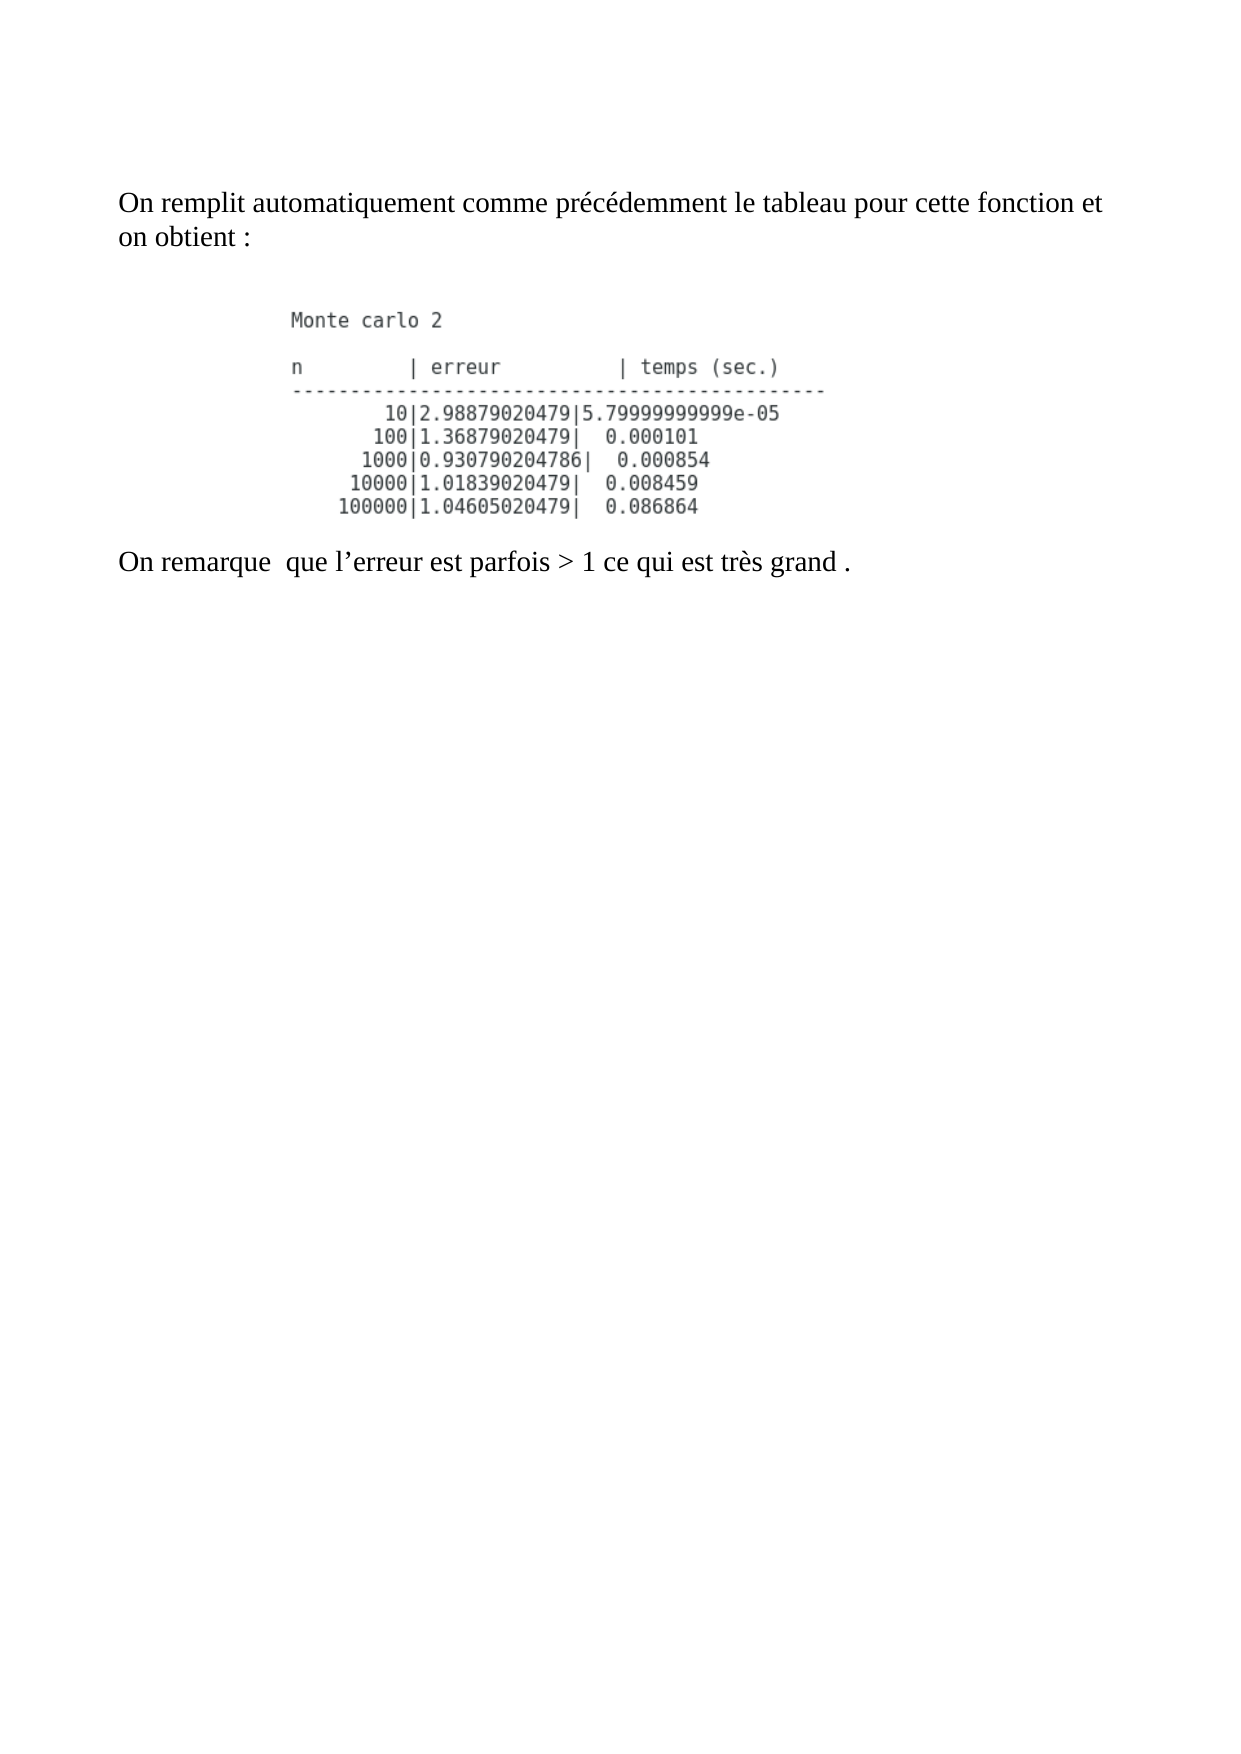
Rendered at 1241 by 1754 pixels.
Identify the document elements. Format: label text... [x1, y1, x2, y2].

text On remplit automatiquement comme précédemment le tableau pour cette fonction et on obtient : [118, 185, 1122, 252]
picture [506, 469, 831, 536]
text On remarque que l’erreur est parfois > 1 ce qui est très grand . [118, 544, 1122, 578]
